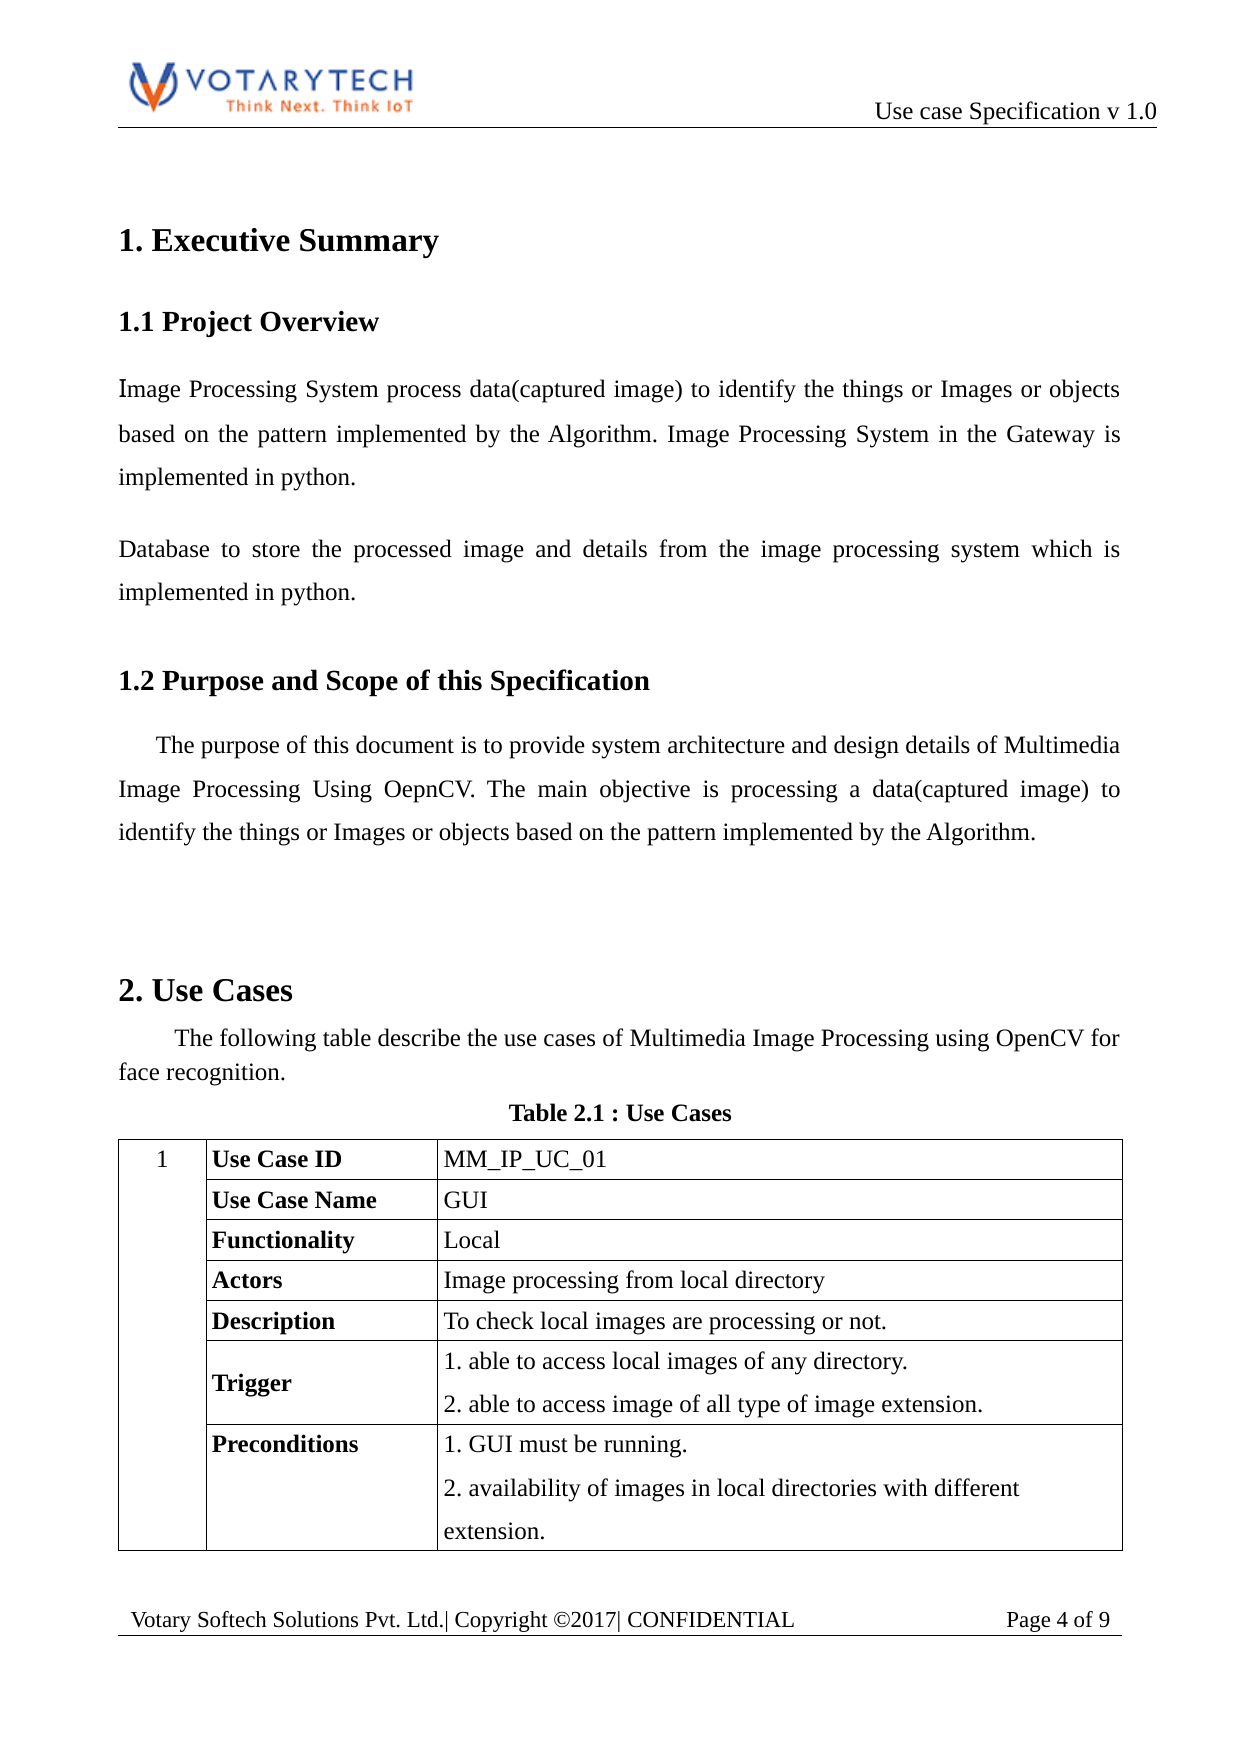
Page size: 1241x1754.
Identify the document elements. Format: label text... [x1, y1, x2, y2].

table_cell Description [207, 1301, 437, 1340]
table_cell Image processing from local directory [438, 1261, 1122, 1300]
table_cell 1. GUI must be running. 2. availability of images in local directories with different extension. [438, 1425, 1122, 1550]
table_header MM_IP_UC_01 [438, 1140, 1122, 1179]
subtitle 1. Executive Summary [118, 221, 1122, 259]
table_cell Actors [207, 1261, 437, 1300]
table_cell Use Case Name [207, 1180, 437, 1219]
table_cell Functionality [207, 1220, 437, 1260]
table_cell Local [438, 1220, 1122, 1260]
picture [120, 59, 421, 119]
text The following table describe the use cases of Multimedia Image Processing using OpenCV for face recognition. [118, 1023, 1122, 1086]
table_cell Trigger [207, 1341, 437, 1424]
table_cell GUI [438, 1180, 1122, 1219]
text 2. Use Cases [118, 971, 1122, 1009]
text Database to store the processed image and details from the image processing system which is implemented in python. [118, 534, 1122, 606]
table_cell Preconditions [207, 1425, 437, 1550]
text 1.2 Purpose and Scope of this Specification [118, 663, 1122, 697]
text Table 2.1 : Use Cases [118, 1098, 1122, 1127]
text Image Processing System process data(captured image) to identify the things or Images or objects based on the pattern implemented by the Algorithm. Image Processing System in the Gateway is implemented in python. [118, 371, 1122, 491]
text 1.1 Project Overview [118, 304, 1122, 337]
text The purpose of this document is to provide system architecture and design details of Multimedia Image Processing Using OepnCV. The main objective is processing a data(captured image) to identify the things or Images or objects based on the pattern implemented by the Algorithm. [118, 731, 1122, 846]
table_header Use Case ID [207, 1140, 437, 1179]
table_cell 1. able to access local images of any directory. 2. able to access image of all type of image extension. [438, 1341, 1122, 1424]
table_cell To check local images are processing or not. [438, 1301, 1122, 1340]
table_header 1 [119, 1140, 206, 1550]
